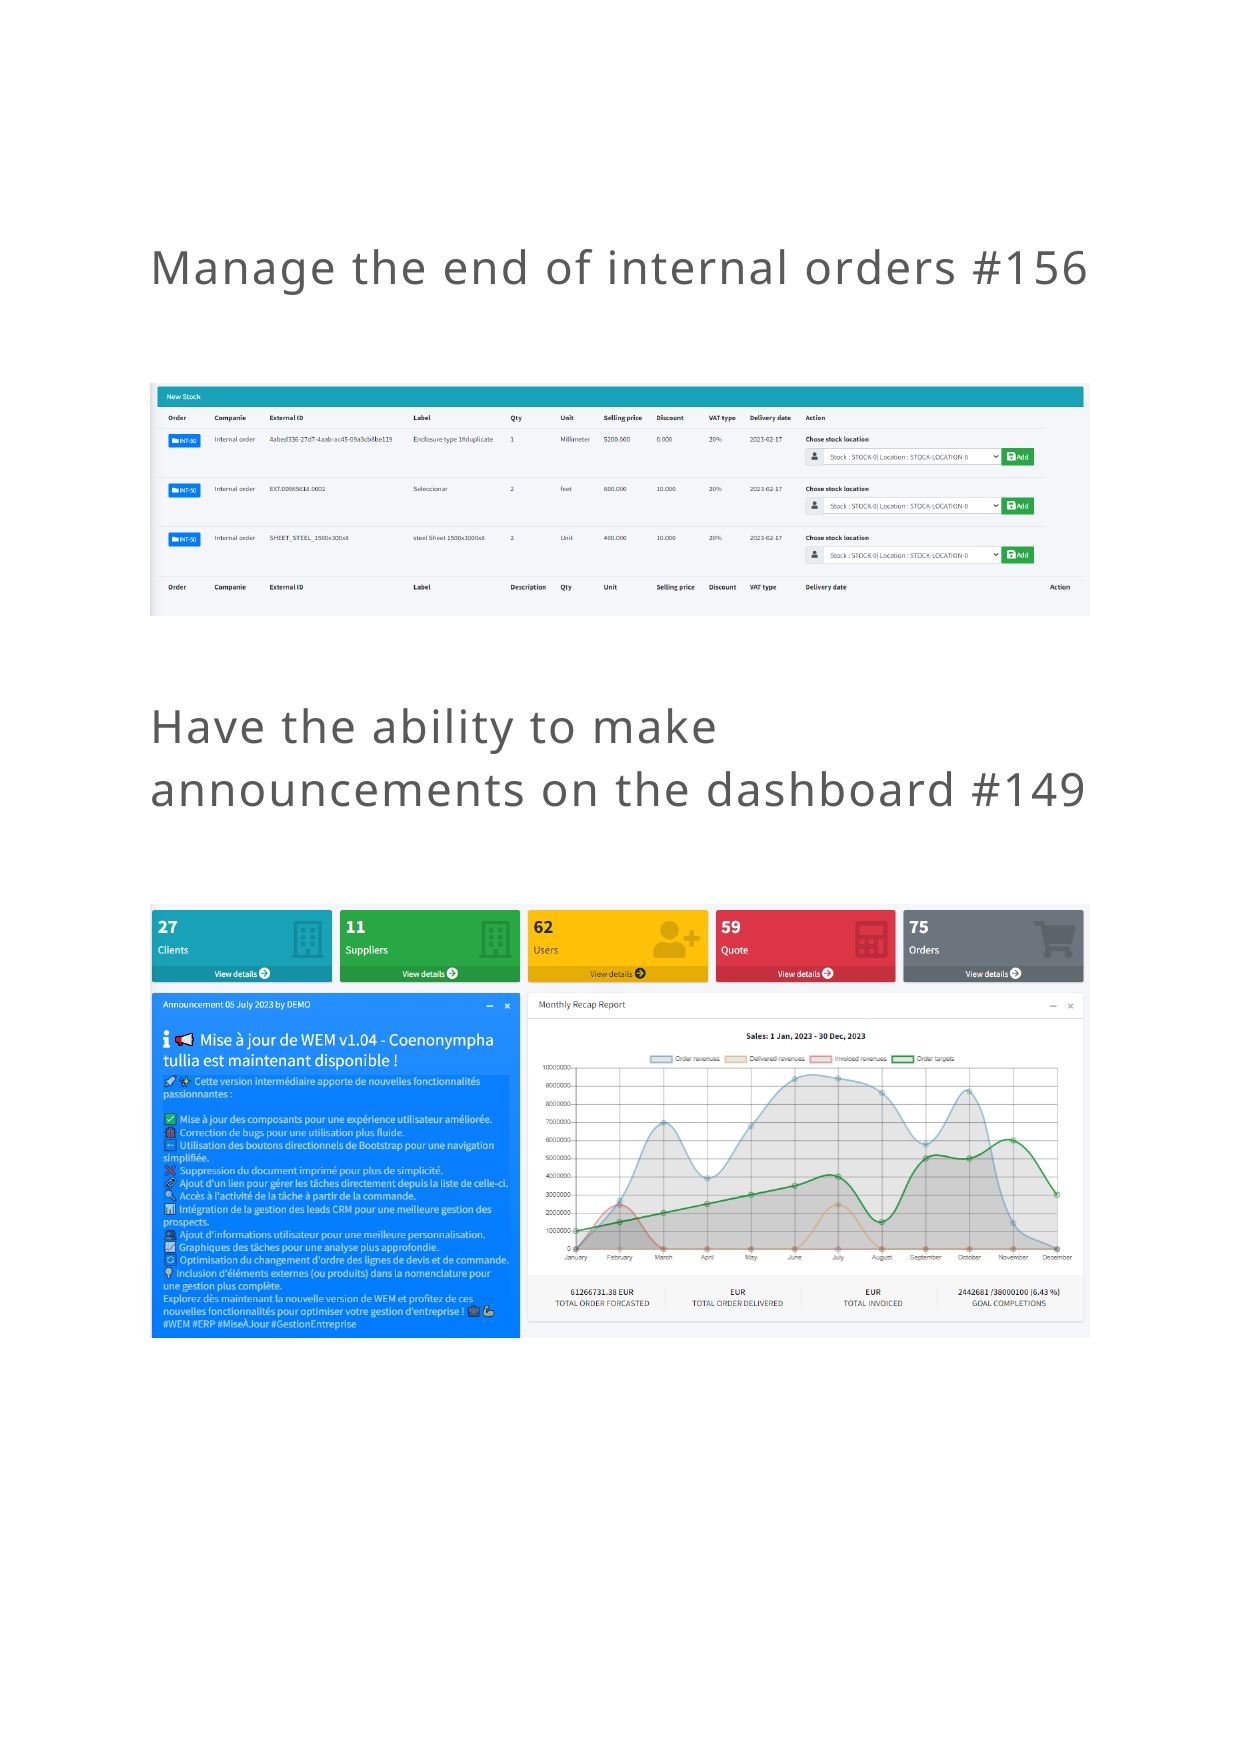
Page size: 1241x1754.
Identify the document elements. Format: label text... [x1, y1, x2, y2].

subtitle Have the ability to make announcements on the dashboard #149 [150, 694, 1090, 819]
subtitle Manage the end of internal orders #156 [150, 236, 1090, 298]
